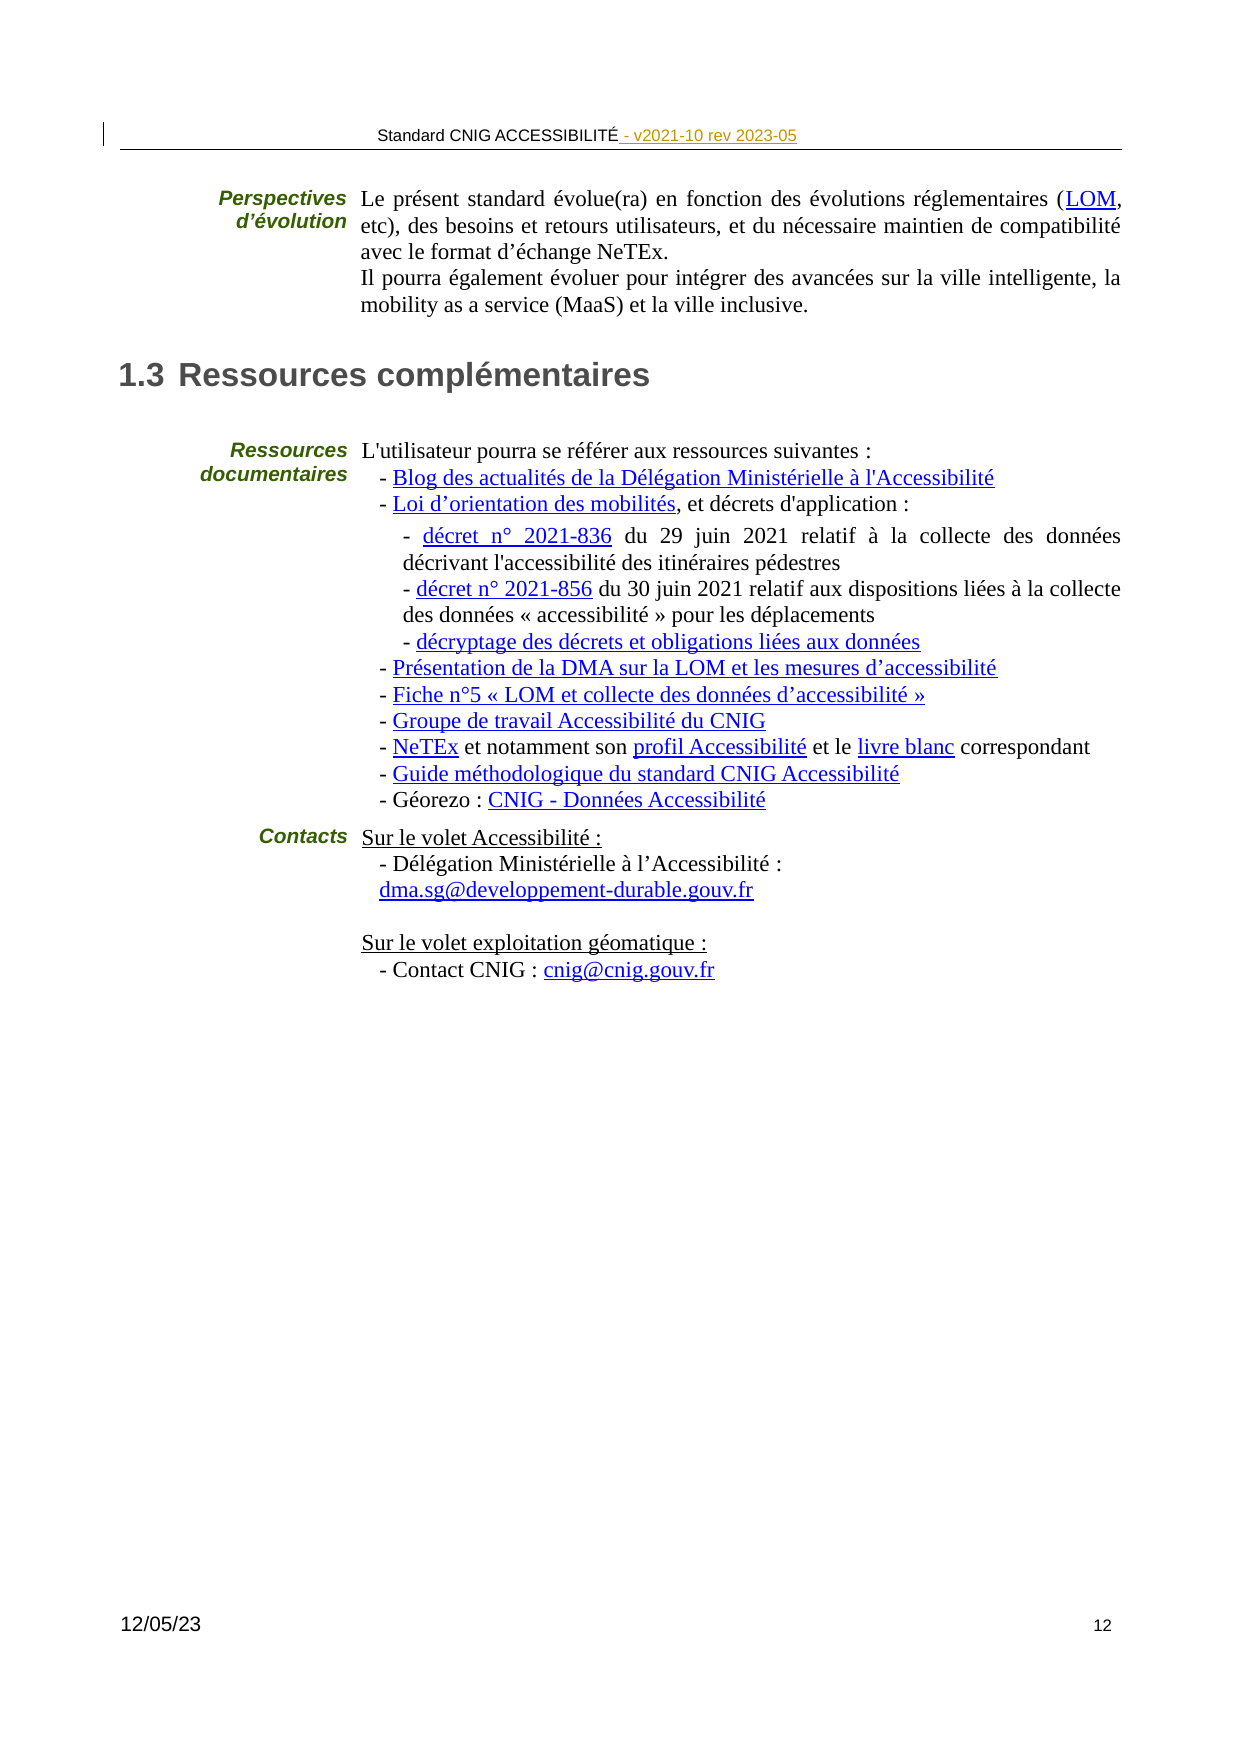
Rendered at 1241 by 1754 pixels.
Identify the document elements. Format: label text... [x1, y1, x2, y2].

table_cell Contacts [118, 818, 355, 988]
table_cell Le présent standard évolue(ra) en fonction des évolutions réglementaires (LOM, etc), des besoins et retours utilisateurs, et du nécessaire maintien de compatibilité avec le format d’échange NeTEx. Il pourra également évoluer pour intégrer des avancées sur la ville intelligente, la mobility as a service (MaaS) et la ville inclusive. [355, 180, 1122, 323]
table_cell Perspectives d’évolution [118, 180, 354, 323]
table_header Ressources documentaires [118, 432, 355, 818]
table_header L'utilisateur pourra se référer aux ressources suivantes : - Blog des actualités de la Délégation Ministérielle à l'Accessibilité - Loi d’orientation des mobilités, et décrets d'application : - décret n° 2021-836 du 29 juin 2021 relatif à la collecte des données décrivant l'accessibilité des itinéraires pédestres - décret n° 2021-856 du 30 juin 2021 relatif aux dispositions liées à la collecte des données « accessibilité » pour les déplacements - décryptage des décrets et obligations liées aux données - Présentation de la DMA sur la LOM et les mesures d’accessibilité - Fiche n°5 « LOM et collecte des données d’accessibilité » - Groupe de travail Accessibilité du CNIG - NeTEx et notamment son profil Accessibilité et le livre blanc correspondant - Guide méthodologique du standard CNIG Accessibilité - Géorezo : CNIG - Données Accessibilité [355, 432, 1122, 818]
table_cell Sur le volet Accessibilité : - Délégation Ministérielle à l’Accessibilité : dma.sg@developpement-durable.gouv.fr Sur le volet exploitation géomatique : - Contact CNIG : cnig@cnig.gouv.fr [355, 818, 1122, 988]
subtitle Ressources complémentaires [118, 355, 1122, 394]
